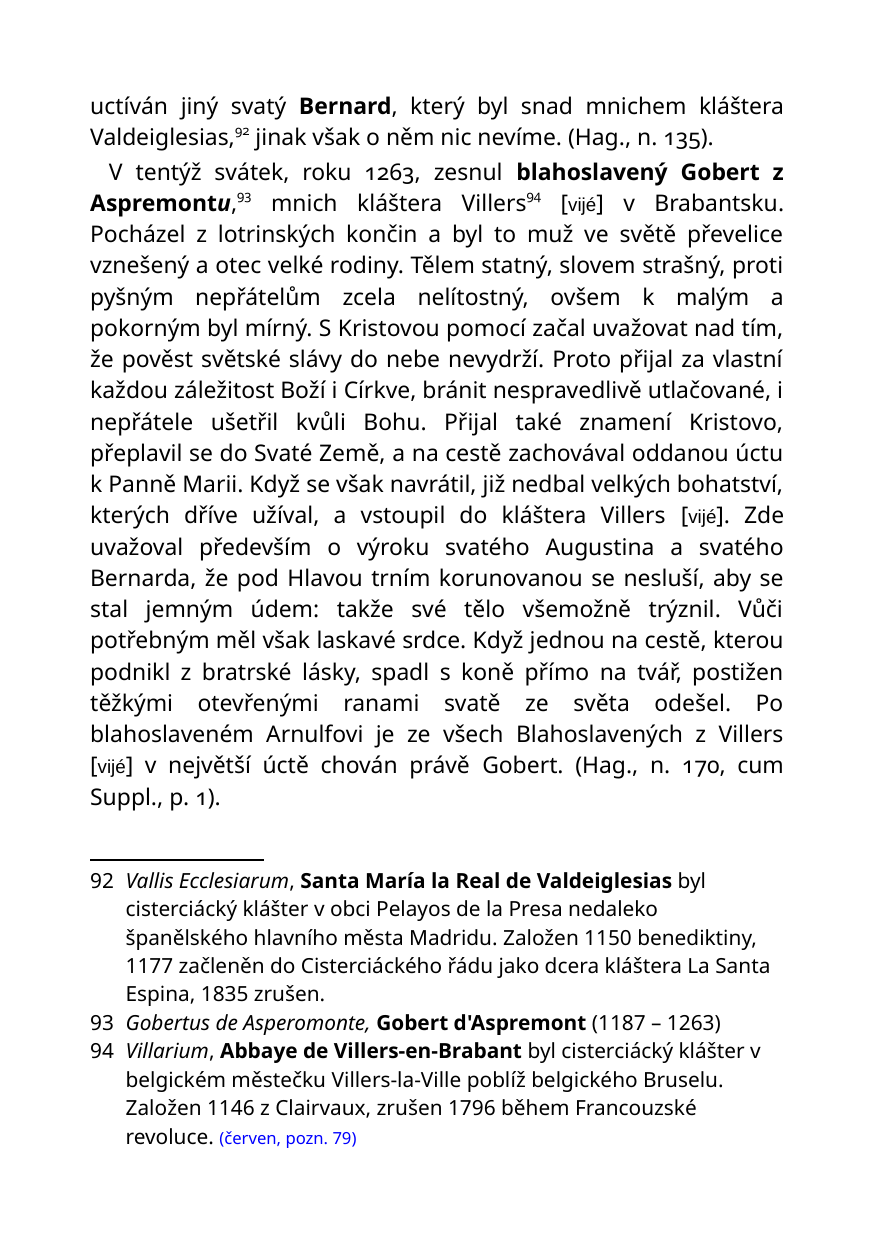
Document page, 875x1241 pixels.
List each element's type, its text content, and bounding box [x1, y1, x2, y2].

text uctíván jiný svatý Bernard, který byl snad mnichem kláštera Valdeiglesias, jinak však o něm nic nevíme. (Hag., n. 135). [90, 90, 784, 152]
text Villarium, Abbaye de Villers-en-Brabant byl cisterciácký klášter v belgickém městečku Villers-la-Ville poblíž belgického Bruselu. Založen 1146 z Clairvaux, zrušen 1796 během Francouzské revoluce. (červen, pozn. 79) [90, 1036, 784, 1150]
text Vallis Ecclesiarum, Santa María la Real de Valdeiglesias byl cisterciácký klášter v obci Pelayos de la Presa nedaleko španělského hlavního města Madridu. Založen 1150 benediktiny, 1177 začleněn do Cisterciáckého řádu jako dcera kláštera La Santa Espina, 1835 zrušen. [90, 866, 784, 1008]
text V tentýž svátek, roku 1263, zesnul blahoslavený Gobert z Aspre­montu, mnich kláštera Villers [vijé] v Brabantsku. Pocházel z lotrinských končin a byl to muž ve světě převelice vznešený a otec velké rodiny. Tělem statný, slovem strašný, proti pyšným nepřátelům zcela nelítostný, ovšem k malým a pokorným byl mírný. S Kristovou pomocí začal uvažovat nad tím, že pověst světské slávy do nebe nevydrží. Proto přijal za vlastní každou záležitost Boží i Církve, bránit nespravedlivě utlačované, i nepřátele ušetřil kvůli Bohu. Přijal také znamení Kristovo, přeplavil se do Svaté Země, a na cestě zachovával oddanou úctu k Panně Marii. Když se však navrátil, již nedbal velkých bohatství, kterých dříve užíval, a vstoupil do kláštera Villers [vijé]. Zde uvažoval především o výroku svatého Augustina a svatého Bernarda, že pod Hlavou trním korunovanou se nesluší, aby se stal jemným údem: takže své tělo všemožně trýznil. Vůči potřebným měl však laskavé srdce. Když jednou na cestě, kterou podnikl z bratrské lásky, spadl s koně přímo na tvář, postižen těžkými otevřenými ranami svatě ze světa odešel. Po blahoslaveném Arnulfovi je ze všech Blahoslavených z Villers [vijé] v největší úctě chován právě Gobert. (Hag., n. 170, cum Suppl., p. 1). [90, 156, 784, 812]
text Gobertus de Asperomonte, Gobert d'Aspremont (1187 – 1263) [90, 1008, 784, 1036]
